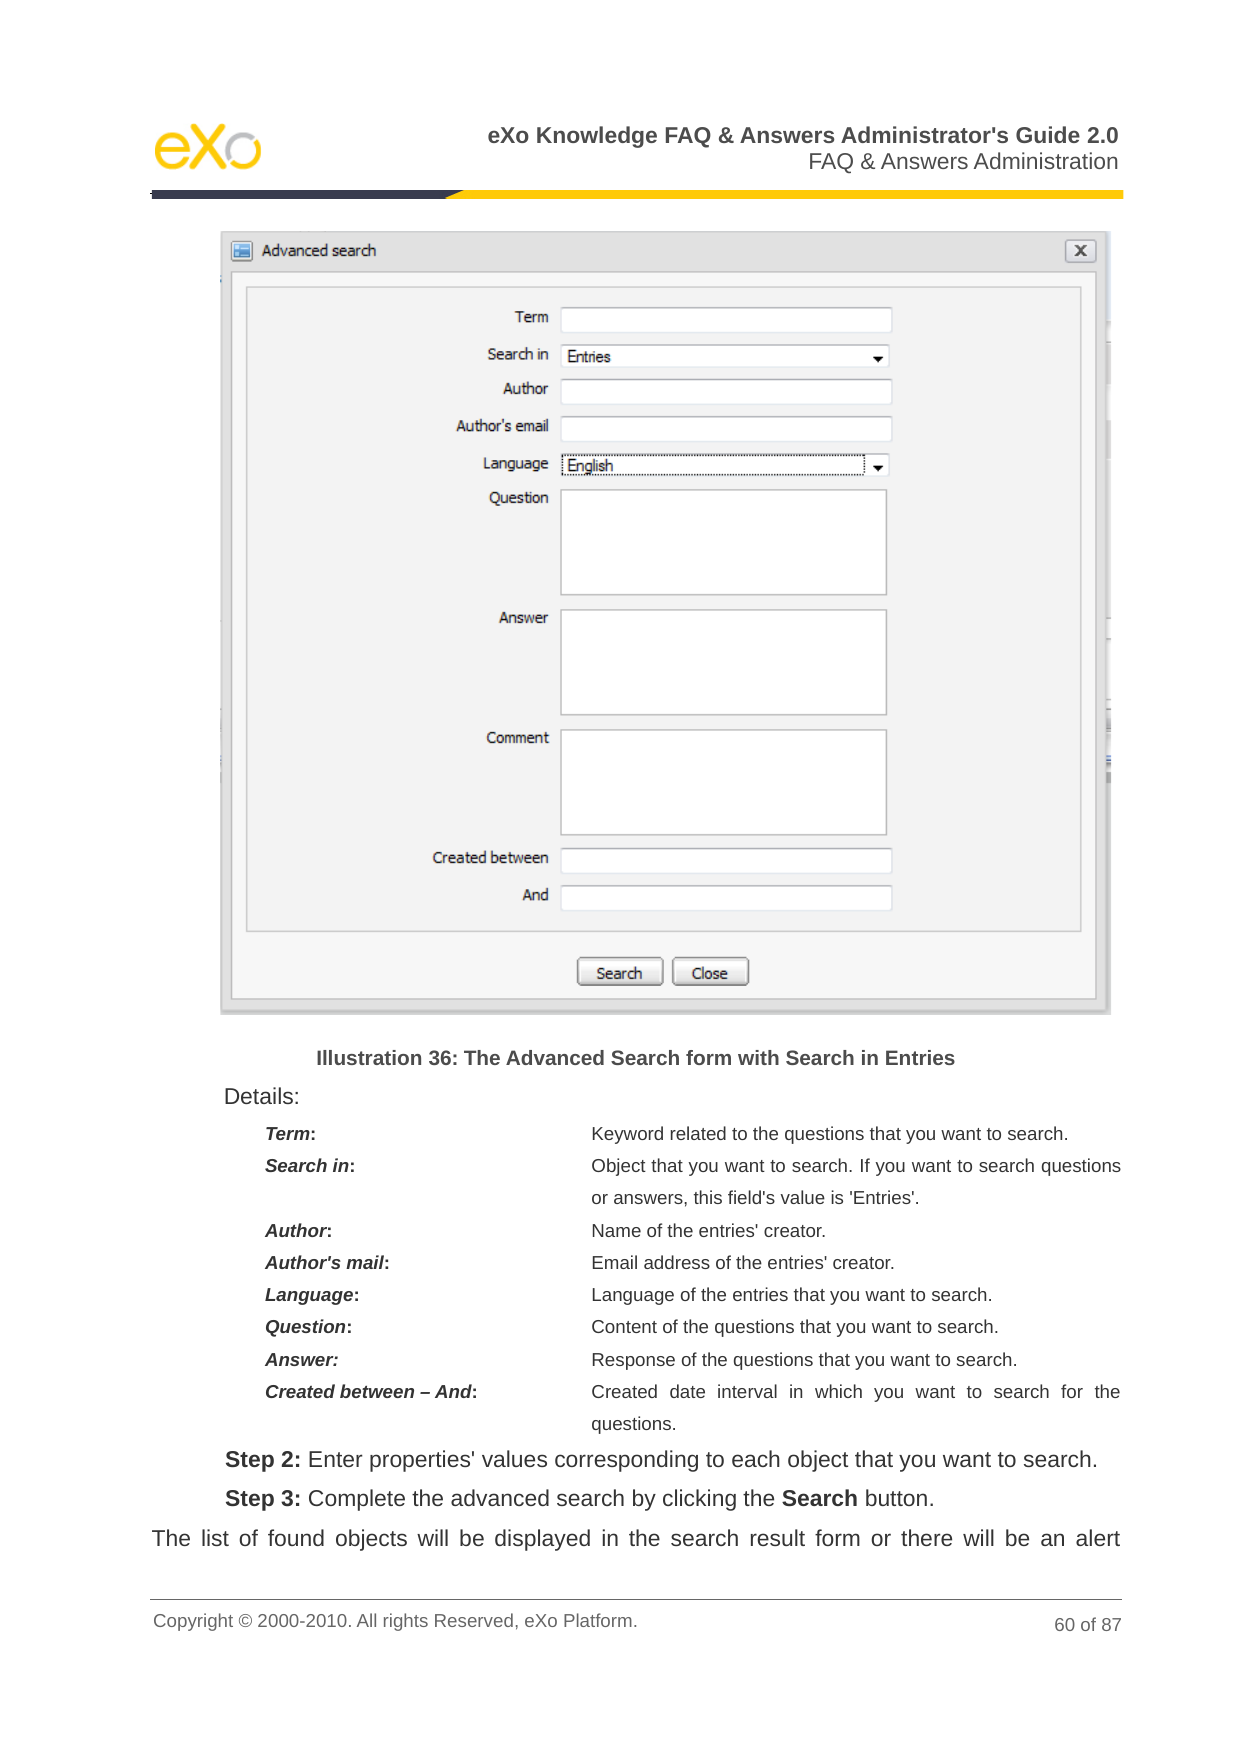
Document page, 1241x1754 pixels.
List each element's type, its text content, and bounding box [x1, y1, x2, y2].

picture [155, 123, 262, 170]
text Answer: Response of the questions that you want to search. [265, 1349, 1122, 1370]
text Author: Name of the entries' creator. [265, 1219, 1122, 1241]
text Term: Keyword related to the questions that you want to search. [265, 1123, 1122, 1144]
list Step 2: Enter properties' values corresponding to each object that you want to search. [187, 1446, 1122, 1472]
text Search in: Object that you want to search. If you want to search questions or answers, this field's value is 'Entries'. [265, 1155, 1122, 1209]
list Step 3: Complete the advanced search by clicking the Search button. [187, 1485, 1122, 1511]
text Details: [190, 223, 1122, 1109]
picture [151, 190, 1124, 199]
list The list of found objects will be displayed in the search result form or there will be an alert [114, 1524, 1122, 1551]
text Created between – And: Created date interval in which you want to search for the questions. [265, 1381, 1122, 1435]
text Illustration 36: The Advanced Search form with Search in Entries [190, 298, 1081, 1070]
picture [220, 231, 1112, 1015]
text Author's mail: Email address of the entries' creator. [265, 1252, 1122, 1273]
text Language: Language of the entries that you want to search. [265, 1284, 1122, 1306]
text Question: Content of the questions that you want to search. [265, 1316, 1122, 1338]
